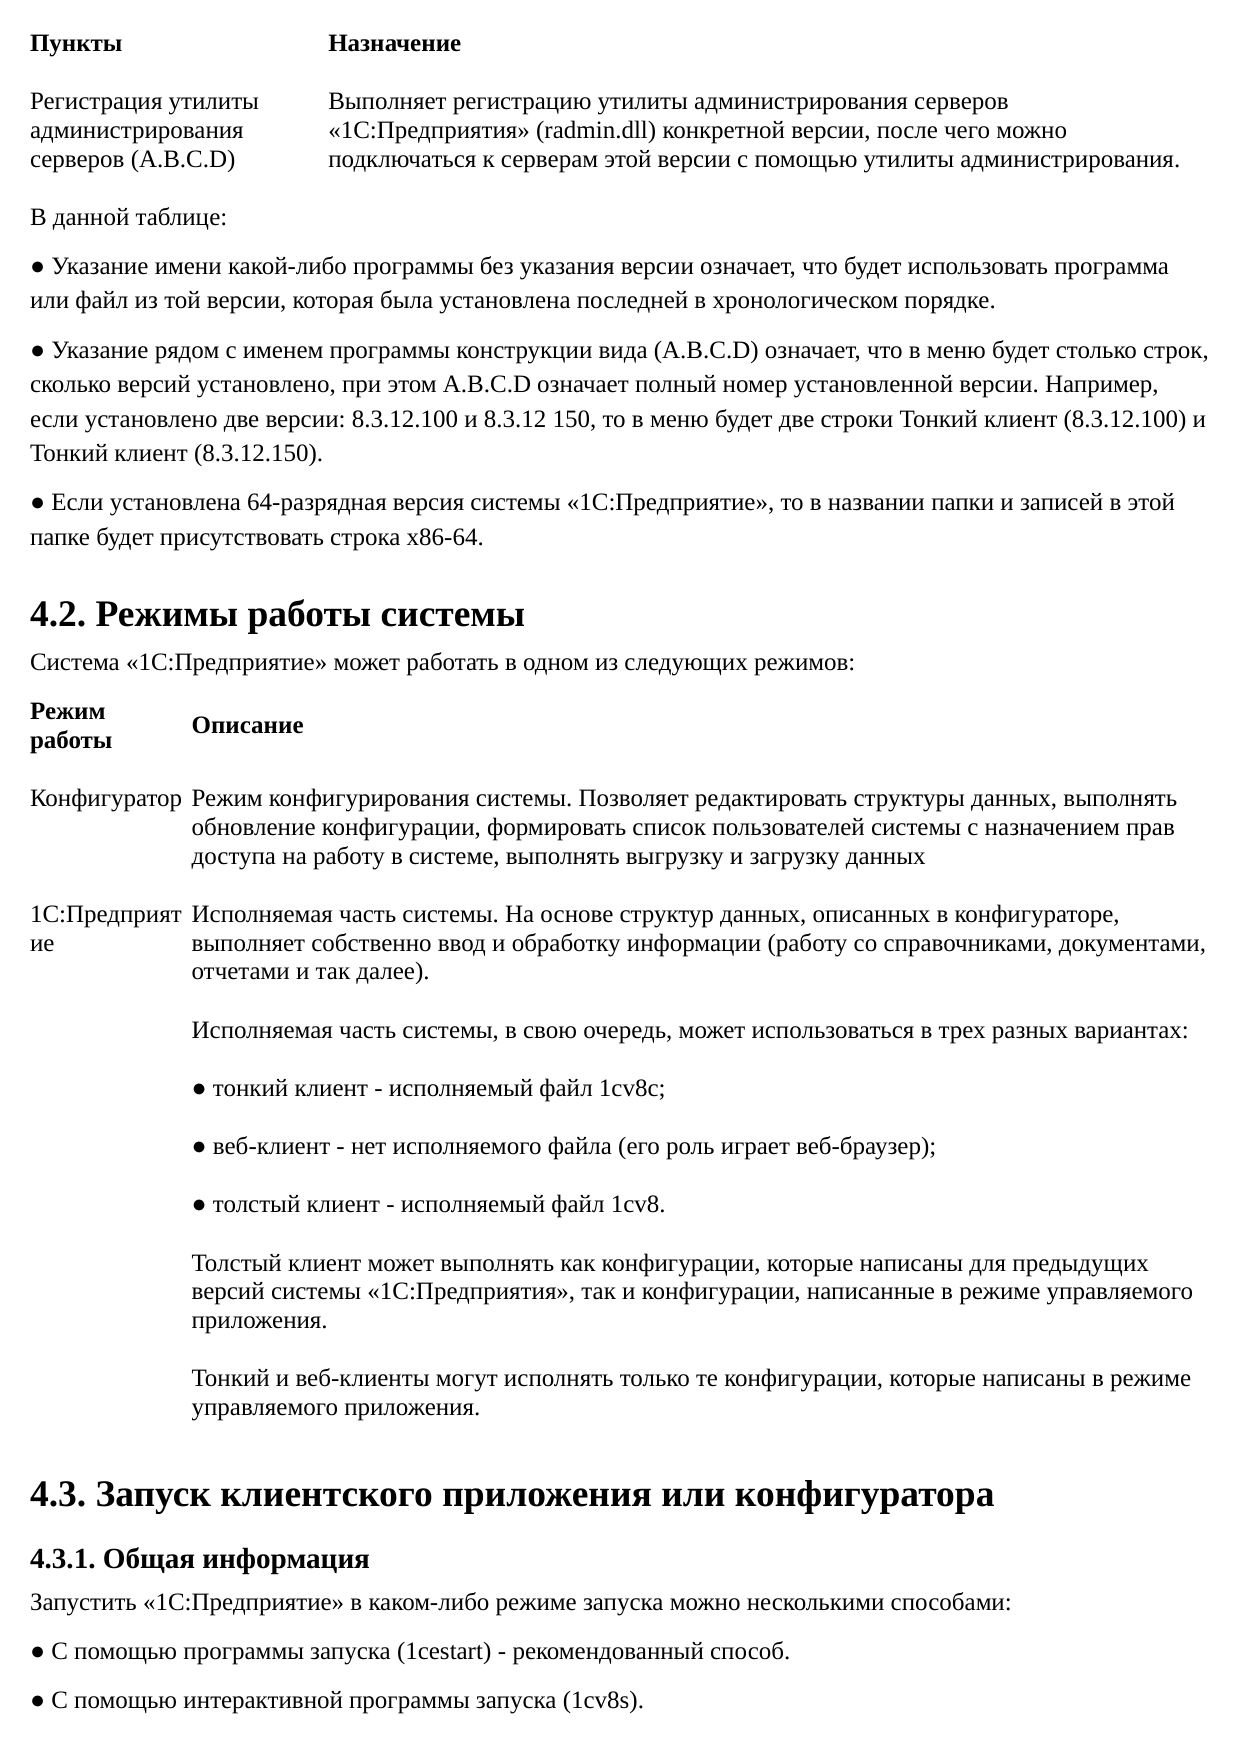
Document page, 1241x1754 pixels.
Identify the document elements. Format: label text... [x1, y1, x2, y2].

table_cell 1С:Предприятие [30, 899, 191, 1450]
text Система «1С:Предприятие» может работать в одном из следующих режимов: [30, 647, 1211, 676]
text В данной таблице: [30, 202, 1211, 231]
subtitle 4.3. Запуск клиентского приложения или конфигуратора [30, 1471, 1211, 1514]
text ● С помощью программы запуска (1cestart) ‑ рекомендованный способ. [30, 1636, 1211, 1665]
subtitle 4.2. Режимы работы системы [30, 592, 1211, 635]
table_header Пункты [30, 28, 328, 86]
table_cell Режим конфигурирования системы. Позволяет редактировать структуры данных, выполнять обновление конфигурации, формировать список пользователей системы с назначением прав доступа на работу в системе, выполнять выгрузку и загрузку данных [191, 783, 1211, 899]
table_header Режим работы [30, 696, 191, 783]
table_cell Исполняемая часть системы. На основе структур данных, описанных в конфигураторе, выполняет собственно ввод и обработку информации (работу со справочниками, документами, отчетами и так далее). Исполняемая часть системы, в свою очередь, может использоваться в трех разных вариантах: ● тонкий клиент ‑ исполняемый файл 1cv8c; ● веб-клиент ‑ нет исполняемого файла (его роль играет веб-браузер); ● толстый клиент ‑ исполняемый файл 1cv8. Толстый клиент может выполнять как конфигурации, которые написаны для предыдущих версий системы «1С:Предприятия», так и конфигурации, написанные в режиме управляемого приложения. Тонкий и веб-клиенты могут исполнять только те конфигурации, которые написаны в режиме управляемого приложения. [191, 899, 1211, 1450]
text ● Указание имени какой-либо программы без указания версии означает, что будет использовать программа или файл из той версии, которая была установлена последней в хронологическом порядке. [30, 251, 1211, 314]
table_cell Выполняет регистрацию утилиты администрирования серверов «1С:Предприятия» (radmin.dll) конкретной версии, после чего можно подключаться к серверам этой версии с помощью утилиты администрирования. [328, 86, 1211, 202]
table_cell Конфигуратор [30, 783, 191, 899]
subtitle 4.3.1. Общая информация [30, 1541, 1211, 1575]
text ● Если установлена 64-разрядная версия системы «1С:Предприятие», то в названии папки и записей в этой папке будет присутствовать строка x86-64. [30, 487, 1211, 550]
text ● С помощью интерактивной программы запуска (1cv8s). [30, 1686, 1211, 1714]
table_header Назначение [328, 28, 1211, 86]
table_cell Регистрация утилиты администрирования серверов (A.B.C.D) [30, 86, 328, 202]
table_header Описание [191, 696, 1211, 783]
text ● Указание рядом с именем программы конструкции вида (A.B.C.D) означает, что в меню будет столько строк, сколько версий установлено, при этом A.B.C.D означает полный номер установленной версии. Например, если установлено две версии: 8.3.12.100 и 8.3.12 150, то в меню будет две строки Тонкий клиент (8.3.12.100) и Тонкий клиент (8.3.12.150). [30, 335, 1211, 467]
text Запустить «1С:Предприятие» в каком-либо режиме запуска можно несколькими способами: [30, 1587, 1211, 1616]
